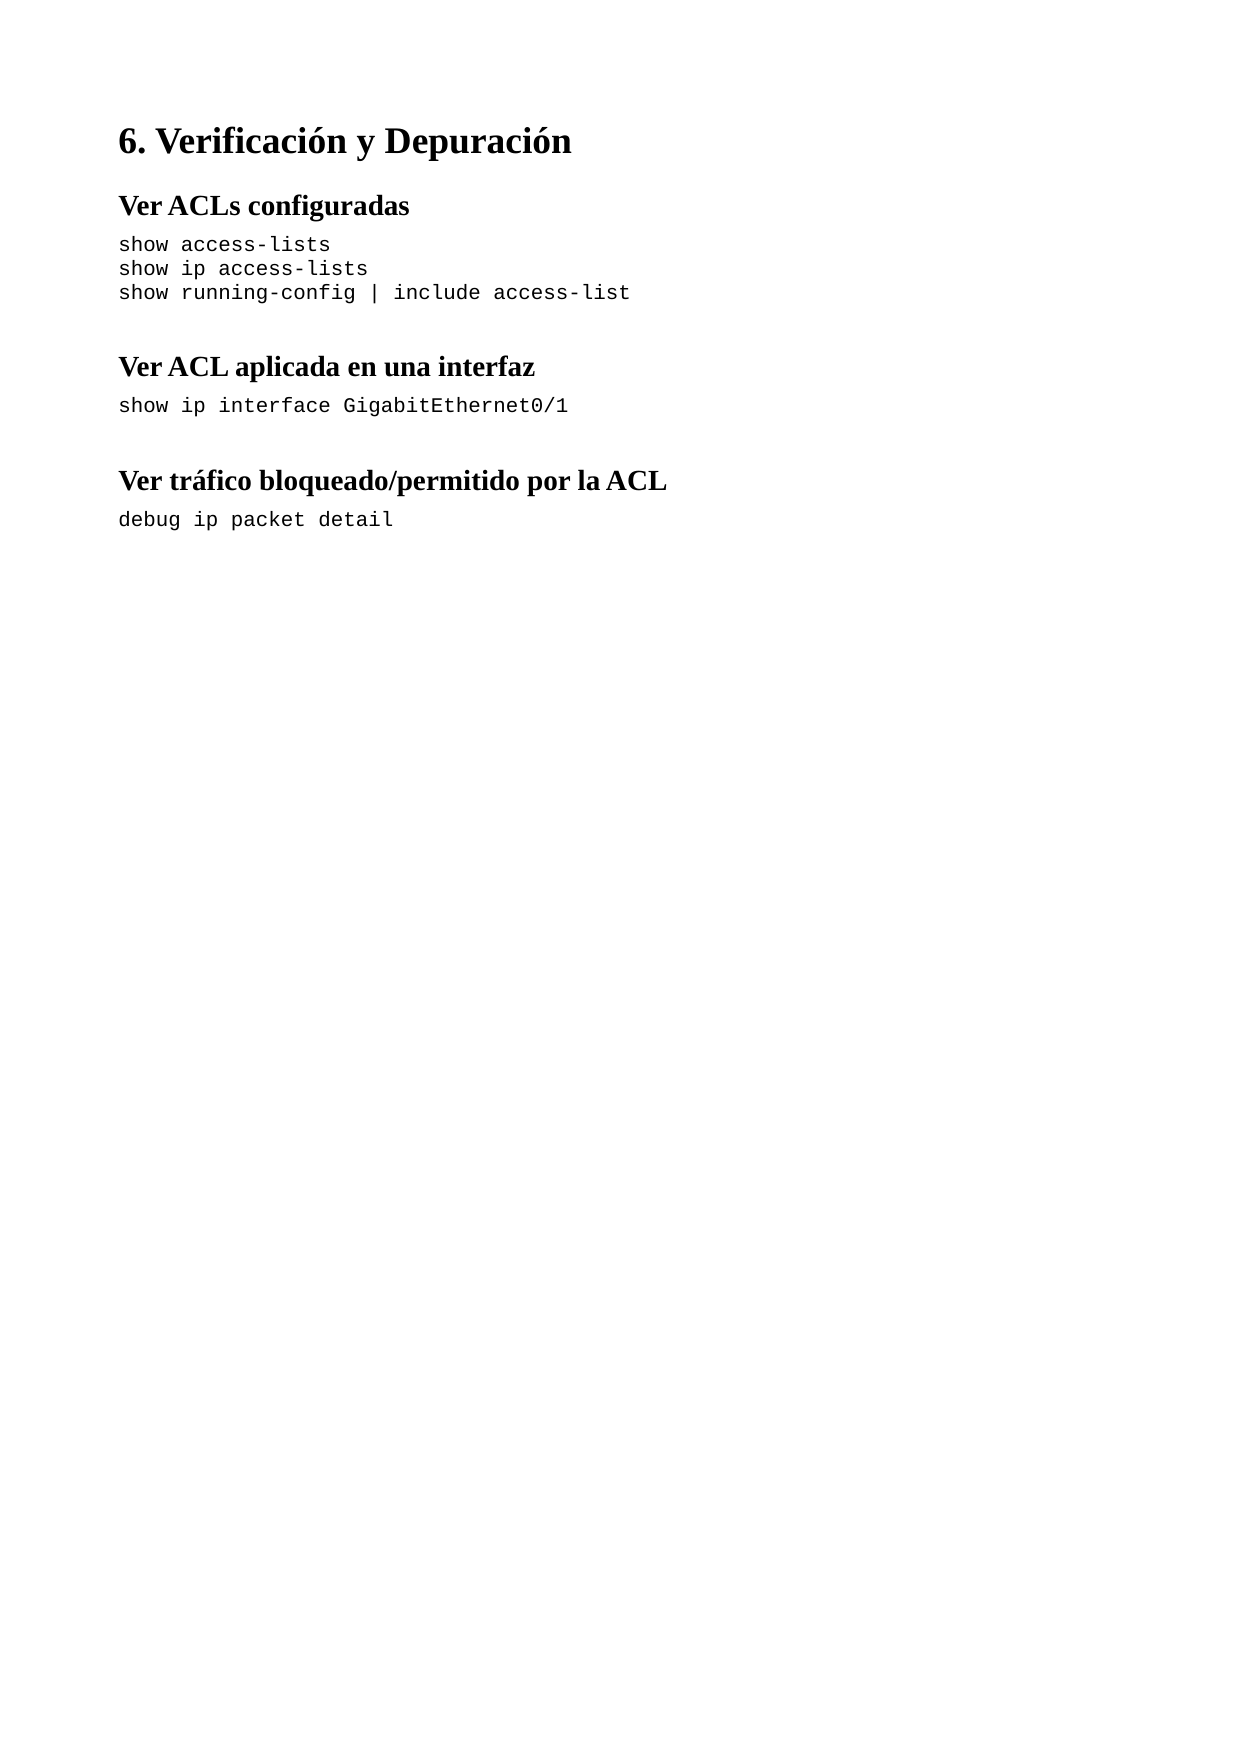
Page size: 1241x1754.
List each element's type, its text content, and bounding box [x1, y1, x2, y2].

subtitle Ver tráfico bloqueado/permitido por la ACL [118, 463, 1122, 497]
text debug ip packet detail [118, 509, 1122, 533]
subtitle Ver ACLs configuradas [118, 188, 1122, 222]
text show ip access-lists [118, 258, 1122, 282]
text show ip interface GigabitEthernet0/1 [118, 395, 1122, 419]
subtitle 6. Verificación y Depuración [118, 118, 1122, 161]
text show running-config | include access-list [118, 282, 1122, 305]
subtitle Ver ACL aplicada en una interfaz [118, 349, 1122, 383]
text show access-lists [118, 234, 1122, 258]
